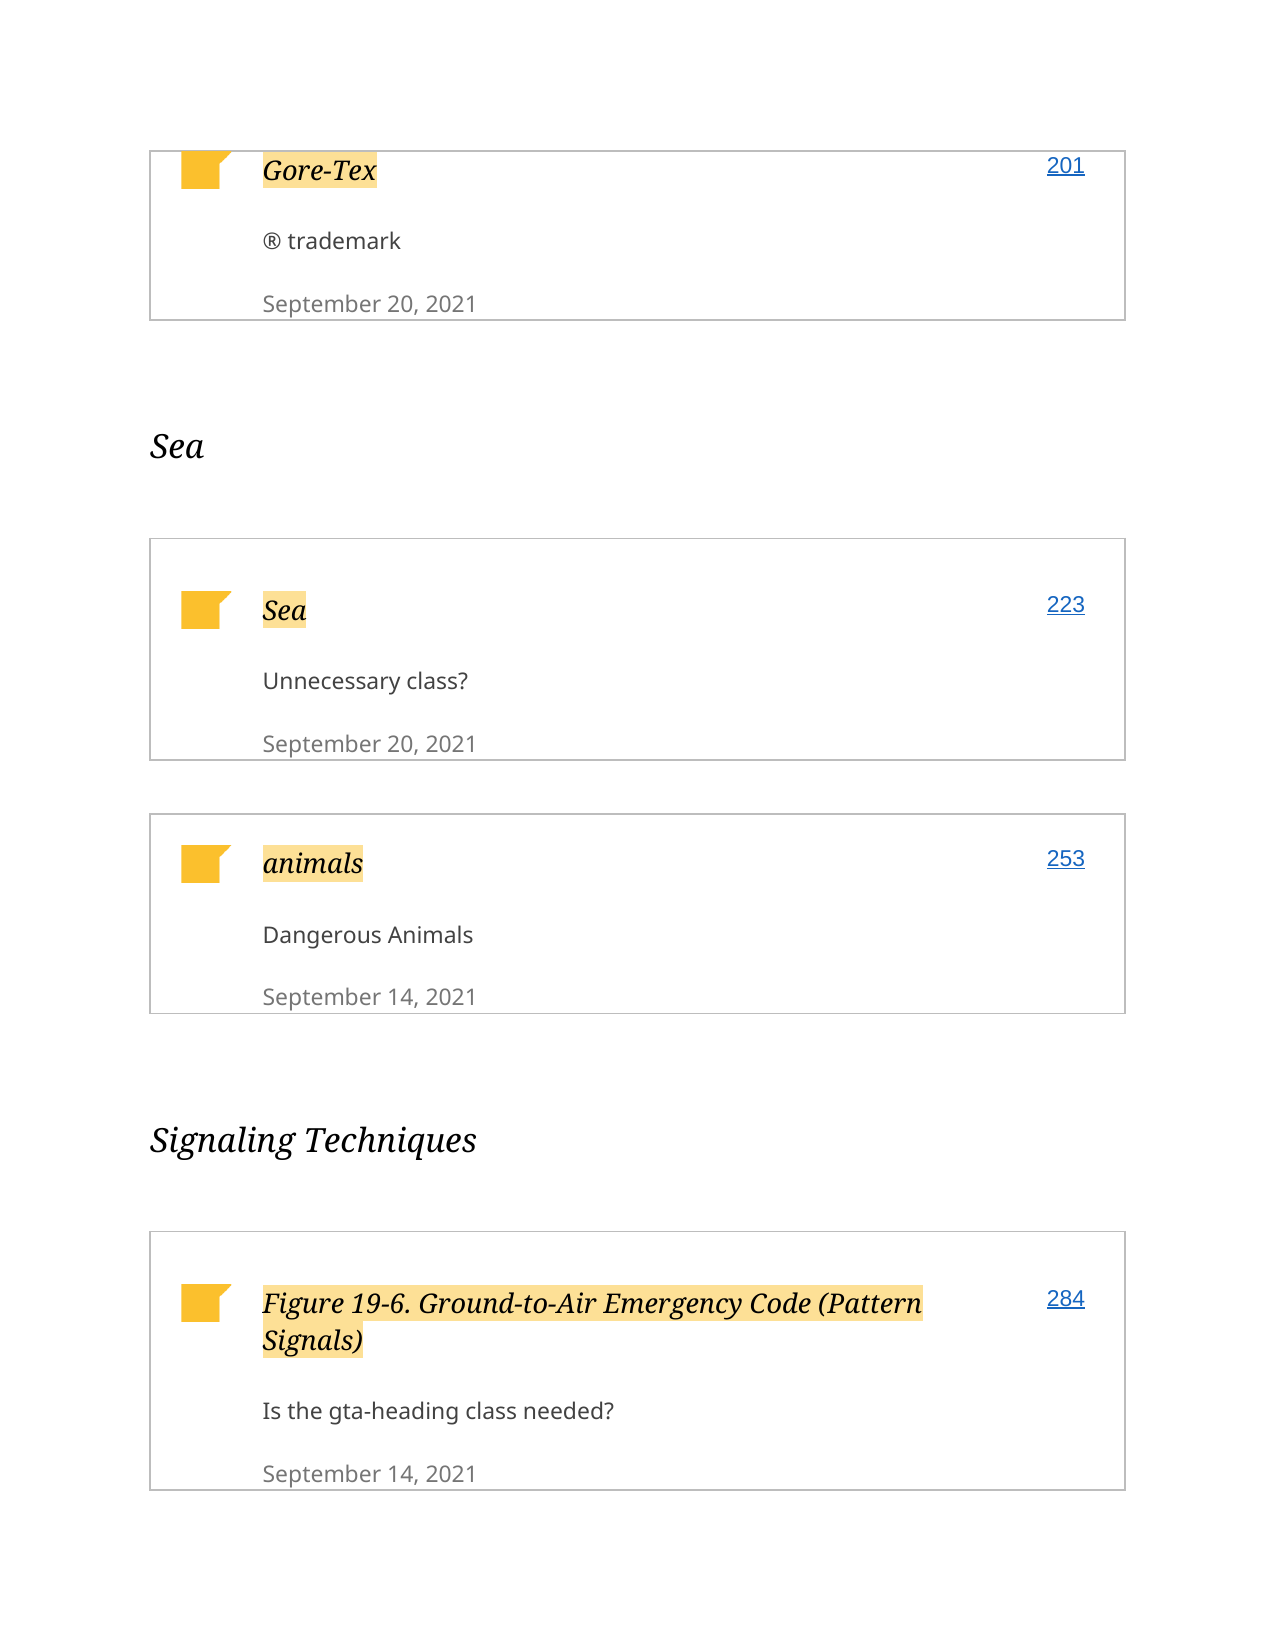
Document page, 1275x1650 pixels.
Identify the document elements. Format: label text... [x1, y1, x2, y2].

table_header [151, 152, 262, 319]
table_header Sea Unnecessary class? September 20, 2021 [263, 591, 1009, 759]
picture [181, 151, 232, 189]
table_header 201 [1009, 152, 1122, 319]
picture [181, 845, 232, 883]
table_header Gore-Tex ® trademark September 20, 2021 [263, 152, 1009, 319]
table_header [151, 539, 1124, 759]
table_header 284 [1009, 1285, 1122, 1489]
table_header 253 [1009, 845, 1122, 1012]
table_header [151, 845, 262, 1012]
picture [181, 1284, 232, 1322]
table_header animals Dangerous Animals September 14, 2021 [263, 845, 1009, 1012]
table_header [151, 591, 262, 759]
table_header [151, 1285, 262, 1489]
picture [181, 591, 232, 629]
table_header 223 [1009, 591, 1122, 759]
table_header [151, 1232, 1124, 1489]
subtitle Signaling Techniques [150, 1117, 1125, 1162]
table_header Figure 19-6. Ground-to-Air Emergency Code (Pattern Signals) Is the gta-heading class needed? September 14, 2021 [263, 1285, 1009, 1489]
subtitle Sea [150, 423, 1125, 469]
table_header [151, 815, 1124, 1012]
